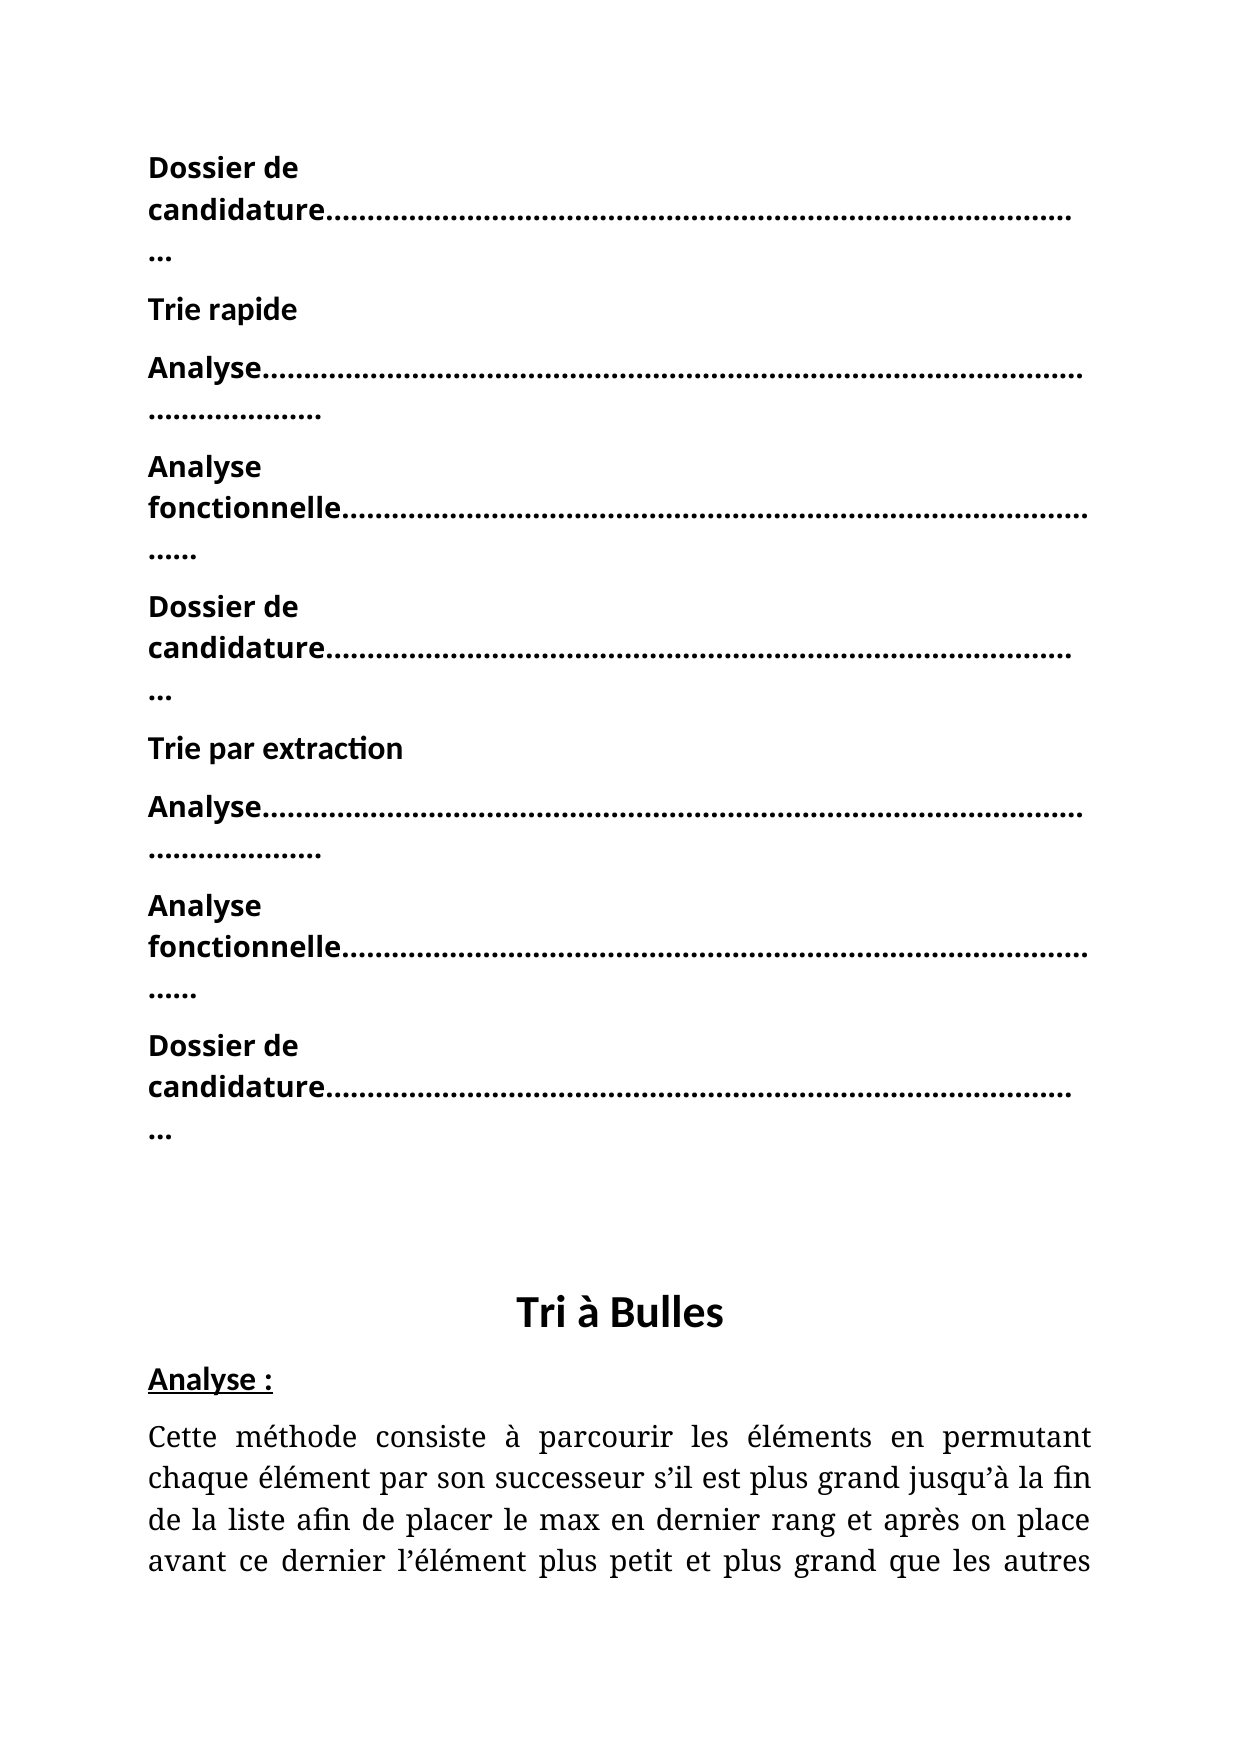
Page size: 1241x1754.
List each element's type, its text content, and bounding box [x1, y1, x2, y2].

text Dossier de candidature………………………………………………………………………………… [148, 148, 1093, 270]
text Dossier de candidature………………………………………………………………………………… [148, 1026, 1093, 1148]
text Trie par extraction [148, 727, 1093, 768]
text Cette méthode consiste à parcourir les éléments en permutant chaque élément par son successeur s’il est plus grand jusqu’à la fin de la liste afin de placer le max en dernier rang et après on place avant ce dernier l’élément plus petit et plus grand que les autres [148, 1417, 1093, 1580]
text Trie rapide [148, 288, 1093, 329]
text Analyse fonctionnelle…………………………………………………………………………………… [148, 446, 1093, 568]
text Analyse………………………………………………………………………………………………………… [148, 786, 1093, 867]
text Analyse………………………………………………………………………………………………………… [148, 347, 1093, 428]
text Analyse : [148, 1358, 1093, 1398]
text Analyse fonctionnelle…………………………………………………………………………………… [148, 885, 1093, 1007]
text Dossier de candidature………………………………………………………………………………… [148, 587, 1093, 709]
text Tri à Bulles [148, 1283, 1093, 1339]
